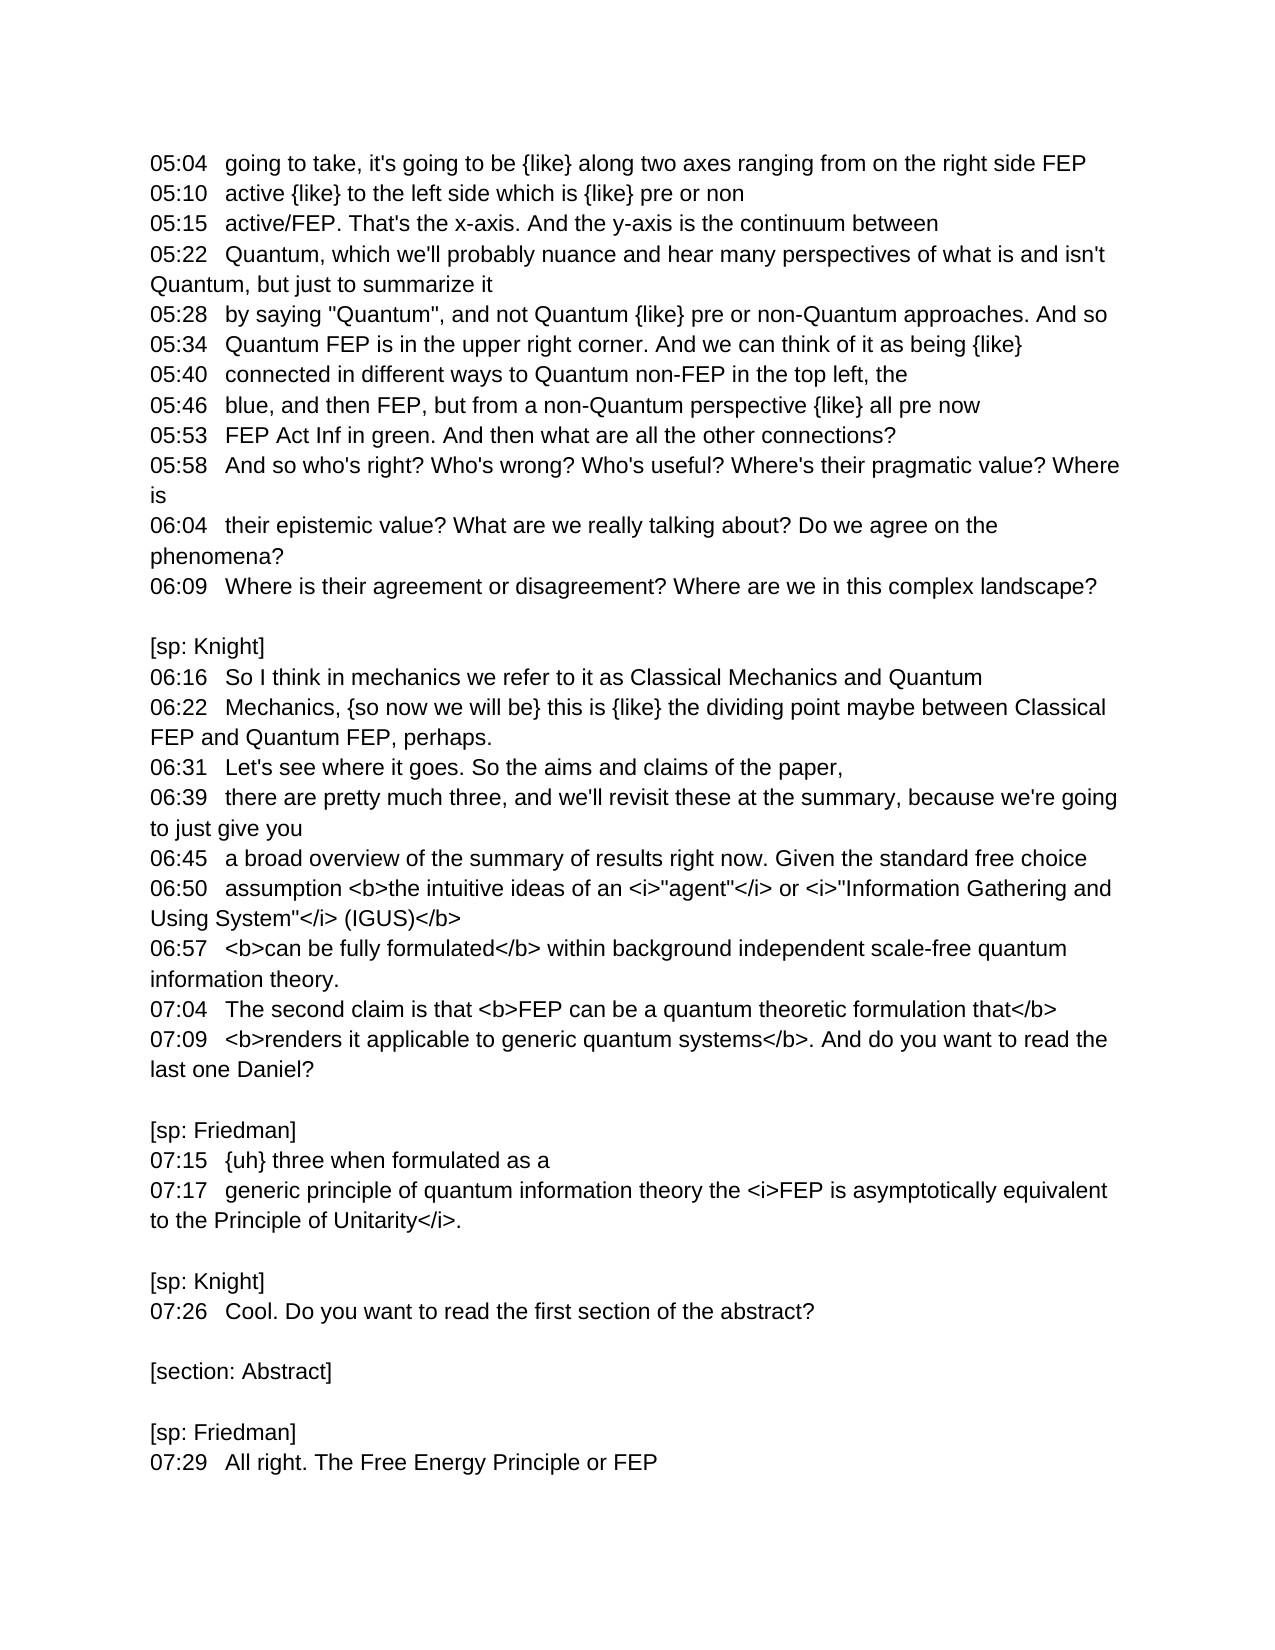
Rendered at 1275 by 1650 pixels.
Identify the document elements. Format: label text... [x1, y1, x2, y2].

text 06:57 <b>can be fully formulated</b> within background independent scale-free quantum information theory. [150, 935, 1125, 992]
text 06:45 a broad overview of the summary of results right now. Given the standard free choice [150, 845, 1125, 871]
text 05:58 And so who's right? Who's wrong? Who's useful? Where's their pragmatic value? Where is [150, 452, 1125, 509]
text 07:04 The second claim is that <b>FEP can be a quantum theoretic formulation that</b> [150, 996, 1125, 1022]
text 06:16 So I think in mechanics we refer to it as Classical Mechanics and Quantum [150, 663, 1125, 690]
text 06:39 there are pretty much three, and we'll revisit these at the summary, because we're going to just give you [150, 784, 1125, 841]
text 05:15 active/FEP. That's the x-axis. And the y-axis is the continuum between [150, 210, 1125, 237]
text 07:15 {uh} three when formulated as a [150, 1147, 1125, 1173]
text [sp: Knight] [150, 633, 1125, 660]
text [sp: Friedman] [150, 1419, 1125, 1445]
text [section: Abstract] [150, 1358, 1125, 1385]
text 05:53 FEP Act Inf in green. And then what are all the other connections? [150, 422, 1125, 448]
text 06:09 Where is their agreement or disagreement? Where are we in this complex landscape? [150, 573, 1125, 599]
text 07:17 generic principle of quantum information theory the <i>FEP is asymptotically equivalent to the Principle of Unitarity</i>. [150, 1177, 1125, 1234]
text 06:50 assumption <b>the intuitive ideas of an <i>"agent"</i> or <i>"Information Gathering and Using System"</i> (IGUS)</b> [150, 875, 1125, 932]
text 05:34 Quantum FEP is in the upper right corner. And we can think of it as being {like} [150, 331, 1125, 358]
text [sp: Knight] [150, 1268, 1125, 1294]
text 05:28 by saying "Quantum", and not Quantum {like} pre or non-Quantum approaches. And so [150, 301, 1125, 327]
text 05:46 blue, and then FEP, but from a non-Quantum perspective {like} all pre now [150, 392, 1125, 418]
text 05:22 Quantum, which we'll probably nuance and hear many perspectives of what is and isn't Quantum, but just to summarize it [150, 241, 1125, 297]
text 07:09 <b>renders it applicable to generic quantum systems</b>. And do you want to read the last one Daniel? [150, 1026, 1125, 1083]
text 05:40 connected in different ways to Quantum non-FEP in the top left, the [150, 361, 1125, 388]
text 05:04 going to take, it's going to be {like} along two axes ranging from on the right side FEP [150, 150, 1125, 176]
text 06:22 Mechanics, {so now we will be} this is {like} the dividing point maybe between Classical FEP and Quantum FEP, perhaps. [150, 694, 1125, 750]
text 05:10 active {like} to the left side which is {like} pre or non [150, 180, 1125, 207]
text 06:04 their epistemic value? What are we really talking about? Do we agree on the phenomena? [150, 512, 1125, 569]
text 06:31 Let's see where it goes. So the aims and claims of the paper, [150, 754, 1125, 781]
text [sp: Friedman] [150, 1117, 1125, 1143]
text 07:29 All right. The Free Energy Principle or FEP [150, 1449, 1125, 1475]
text 07:26 Cool. Do you want to read the first section of the abstract? [150, 1298, 1125, 1324]
